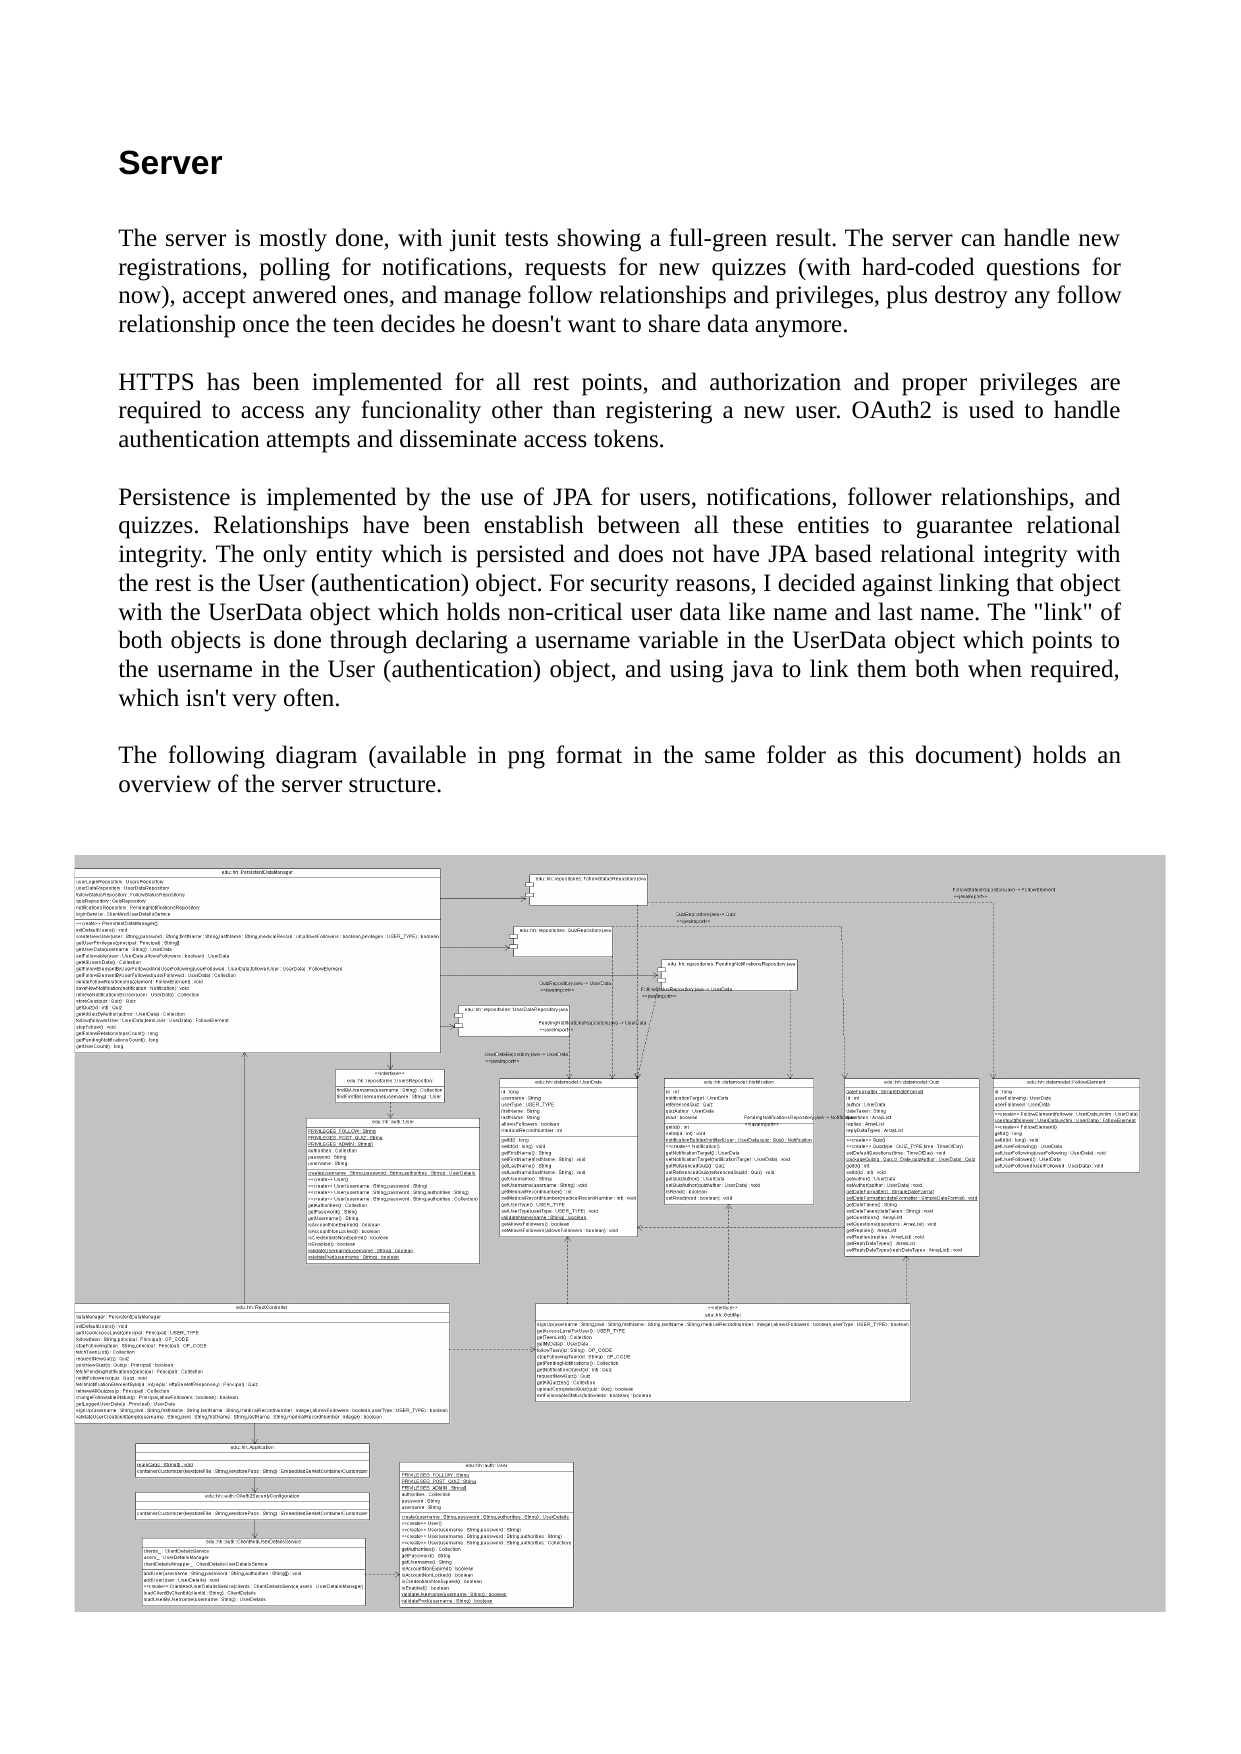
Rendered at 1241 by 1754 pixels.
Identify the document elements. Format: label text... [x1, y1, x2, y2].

text The server is mostly done, with junit tests showing a full-green result. The server can handle new registrations, polling for notifications, requests for new quizzes (with hard-coded questions for now), accept anwered ones, and manage follow relationships and privileges, plus destroy any follow relationship once the teen decides he doesn't want to share data anymore. [118, 223, 1122, 338]
text HTTPS has been implemented for all rest points, and authorization and proper privileges are required to access any funcionality other than registering a new user. OAuth2 is used to handle authentication attempts and disseminate access tokens. [118, 367, 1122, 453]
subtitle Server [118, 143, 1122, 182]
text Persistence is implemented by the use of JPA for users, notifications, follower relationships, and quizzes. Relationships have been enstablish between all these entities to guarantee relational integrity. The only entity which is persisted and does not have JPA based relational integrity with the rest is the User (authentication) object. For security reasons, I decided against linking that object with the UserData object which holds non-critical user data like name and last name. The "link" of both objects is done through declaring a username variable in the UserData object which points to the username in the User (authentication) object, and using java to link them both when required, which isn't very often. [118, 482, 1122, 712]
text The following diagram (available in png format in the same folder as this document) holds an overview of the server structure. [118, 741, 1122, 798]
